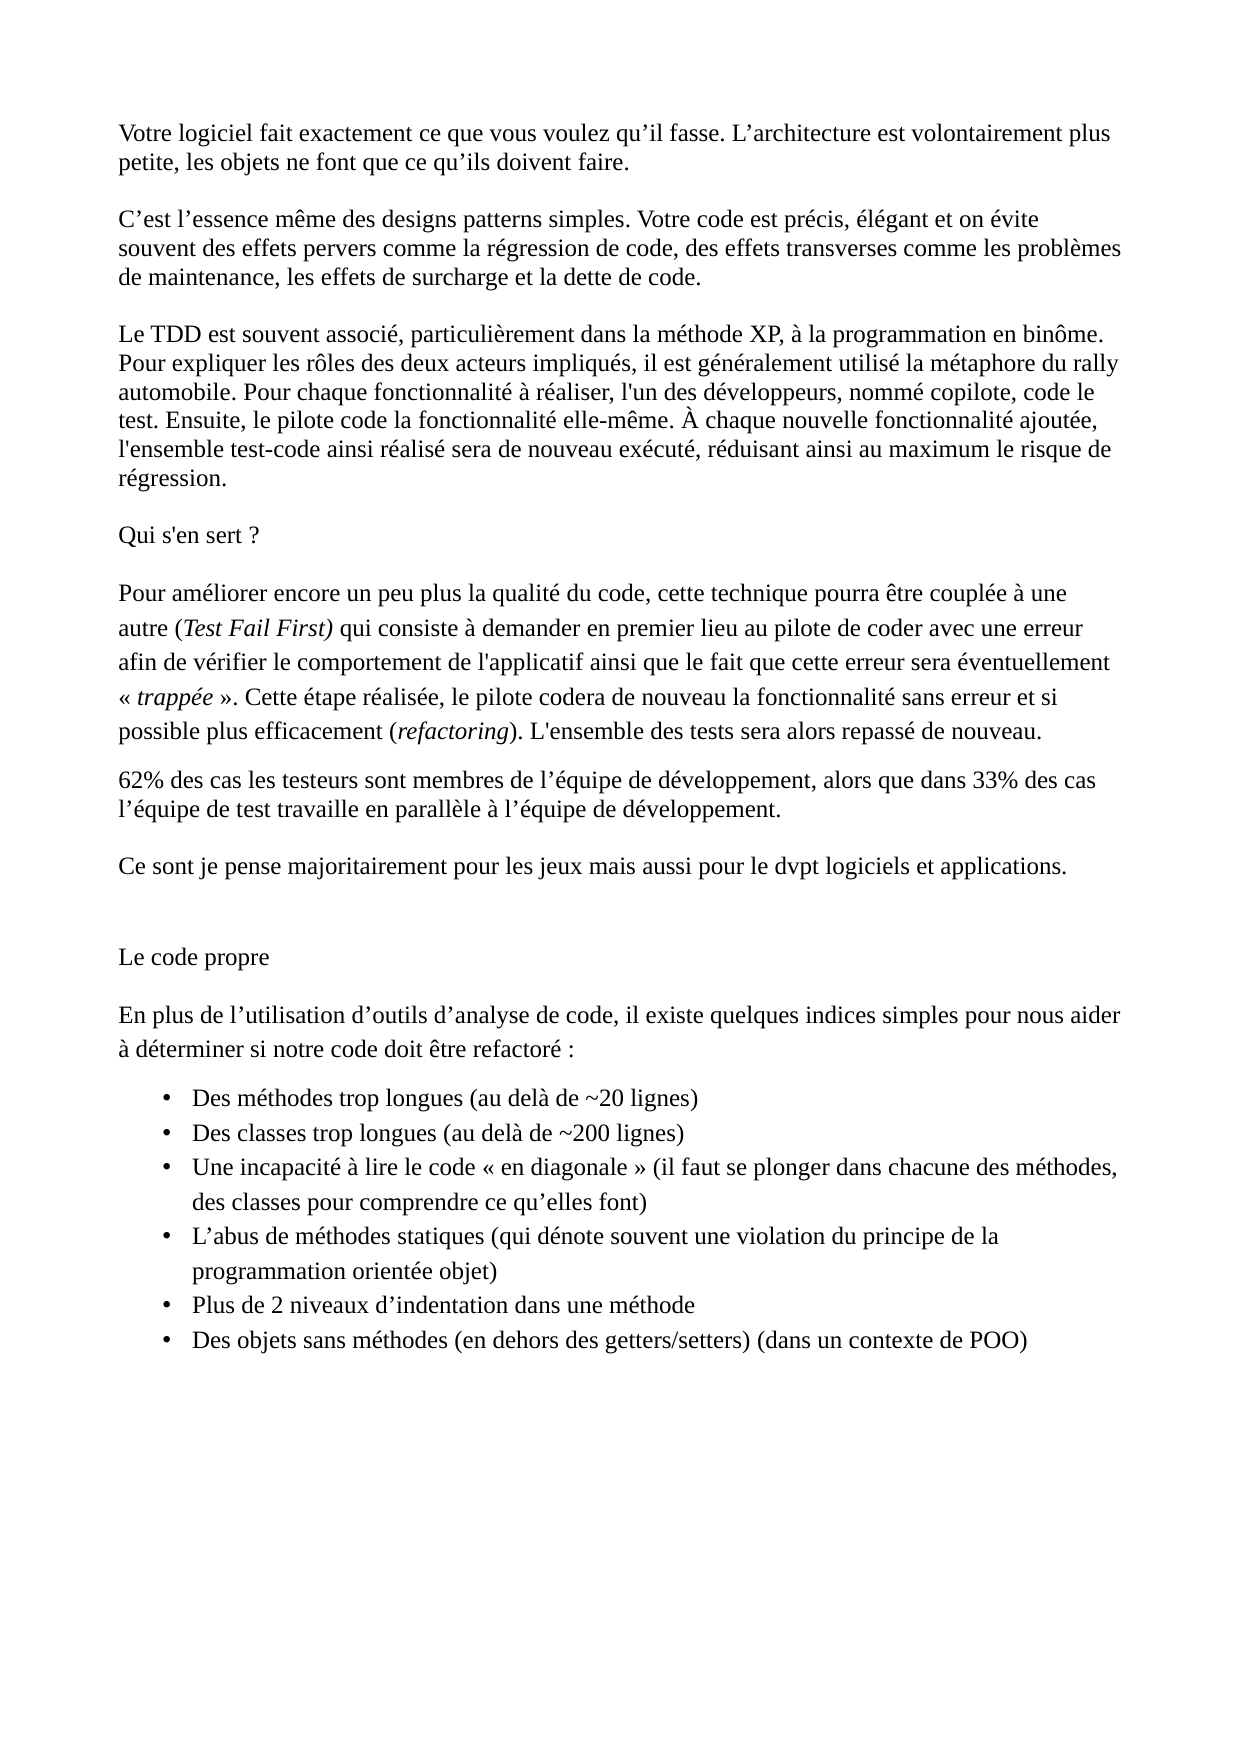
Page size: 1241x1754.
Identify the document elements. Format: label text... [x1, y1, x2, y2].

text Pour améliorer encore un peu plus la qualité du code, cette technique pourra être couplée à une autre (Test Fail First) qui consiste à demander en premier lieu au pilote de coder avec une erreur afin de vérifier le comportement de l'applicatif ainsi que le fait que cette erreur sera éventuellement « trappée ». Cette étape réalisée, le pilote codera de nouveau la fonctionnalité sans erreur et si possible plus efficacement (refactoring). L'ensemble des tests sera alors repassé de nouveau. [118, 578, 1122, 745]
text Votre logiciel fait exactement ce que vous voulez qu’il fasse. L’architecture est volontairement plus petite, les objets ne font que ce qu’ils doivent faire. [118, 118, 1122, 176]
text 62% des cas les testeurs sont membres de l’équipe de développement, alors que dans 33% des cas l’équipe de test travaille en parallèle à l’équipe de développement. [118, 765, 1122, 823]
list Plus de 2 niveaux d’indentation dans une méthode [162, 1290, 1122, 1319]
text C’est l’essence même des designs patterns simples. Votre code est précis, élégant et on évite souvent des effets pervers comme la régression de code, des effets transverses comme les problèmes de maintenance, les effets de surcharge et la dette de code. [118, 204, 1122, 291]
text Qui s'en sert ? [118, 521, 1122, 549]
text Ce sont je pense majoritairement pour les jeux mais aussi pour le dvpt logiciels et applications. [118, 851, 1122, 880]
list Des classes trop longues (au delà de ~200 lignes) [162, 1118, 1122, 1147]
list Une incapacité à lire le code « en diagonale » (il faut se plonger dans chacune des méthodes, des classes pour comprendre ce qu’elles font) [162, 1152, 1122, 1216]
text En plus de l’utilisation d’outils d’analyse de code, il existe quelques indices simples pour nous aider à déterminer si notre code doit être refactoré : [118, 1000, 1122, 1063]
list L’abus de méthodes statiques (qui dénote souvent une violation du principe de la programmation orientée objet) [162, 1221, 1122, 1284]
text Le code propre [118, 942, 1122, 971]
list Des méthodes trop longues (au delà de ~20 lignes) [162, 1083, 1122, 1112]
text Le TDD est souvent associé, particulièrement dans la méthode XP, à la programmation en binôme. Pour expliquer les rôles des deux acteurs impliqués, il est généralement utilisé la métaphore du rally automobile. Pour chaque fonctionnalité à réaliser, l'un des développeurs, nommé copilote, code le test. Ensuite, le pilote code la fonctionnalité elle-même. À chaque nouvelle fonctionnalité ajoutée, l'ensemble test-code ainsi réalisé sera de nouveau exécuté, réduisant ainsi au maximum le risque de régression. [118, 319, 1122, 492]
list Des objets sans méthodes (en dehors des getters/setters) (dans un contexte de POO) [162, 1325, 1122, 1353]
